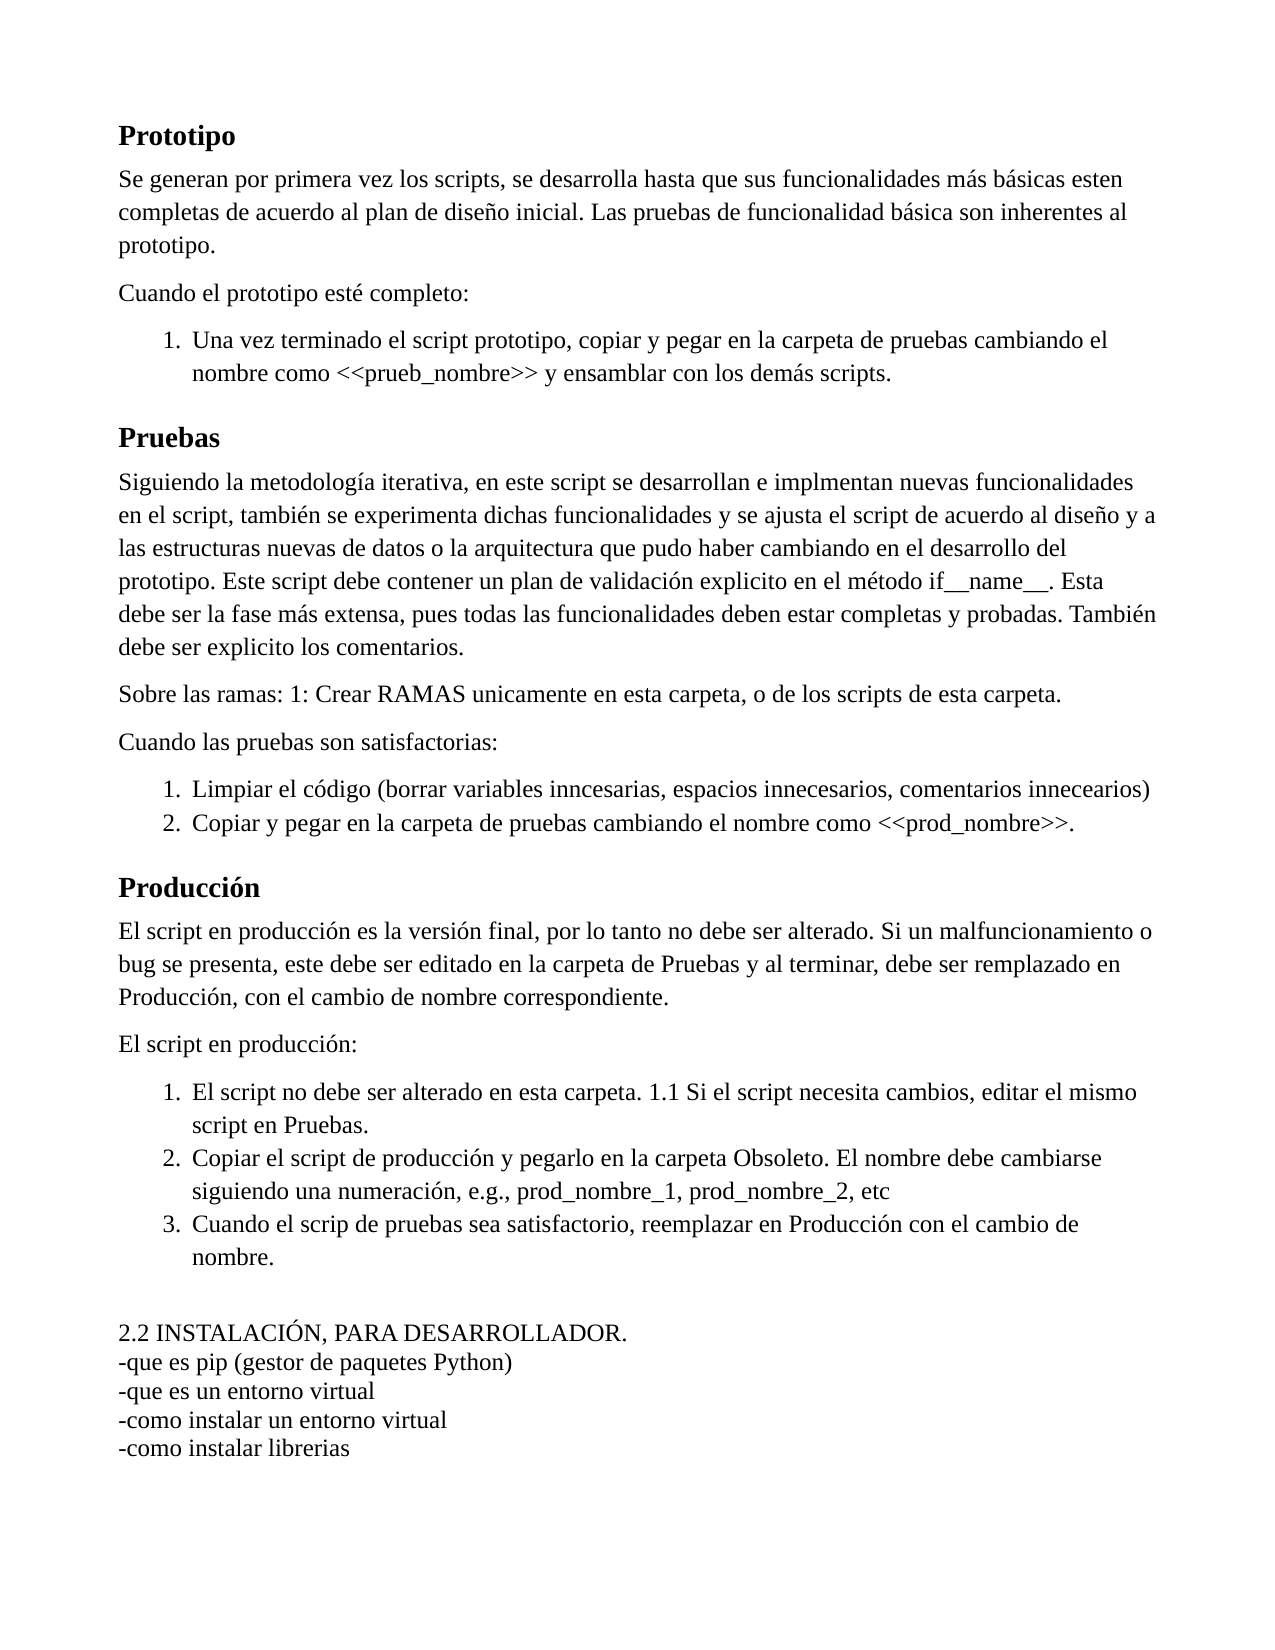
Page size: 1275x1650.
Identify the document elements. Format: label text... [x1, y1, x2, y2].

text -que es pip (gestor de paquetes Python) [118, 1347, 1157, 1376]
list El script no debe ser alterado en esta carpeta. 1.1 Si el script necesita cambios, editar el mismo script en Pruebas. [162, 1077, 1157, 1139]
list Una vez terminado el script prototipo, copiar y pegar en la carpeta de pruebas cambiando el nombre como <<prueb_nombre>> y ensamblar con los demás scripts. [162, 325, 1157, 387]
text Sobre las ramas: 1: Crear RAMAS unicamente en esta carpeta, o de los scripts de esta carpeta. [118, 679, 1157, 708]
text Siguiendo la metodología iterativa, en este script se desarrollan e implmentan nuevas funcionalidades en el script, también se experimenta dichas funcionalidades y se ajusta el script de acuerdo al diseño y a las estructuras nuevas de datos o la arquitectura que pudo haber cambiando en el desarrollo del prototipo. Este script debe contener un plan de validación explicito en el método if__name__. Esta debe ser la fase más extensa, pues todas las funcionalidades deben estar completas y probadas. También debe ser explicito los comentarios. [118, 467, 1157, 661]
text Cuando las pruebas son satisfactorias: [118, 727, 1157, 756]
list Limpiar el código (borrar variables inncesarias, espacios innecesarios, comentarios innecearios) [162, 774, 1157, 803]
text Se generan por primera vez los scripts, se desarrolla hasta que sus funcionalidades más básicas esten completas de acuerdo al plan de diseño inicial. Las pruebas de funcionalidad básica son inherentes al prototipo. [118, 164, 1157, 259]
text -como instalar librerias [118, 1433, 1157, 1462]
list Cuando el scrip de pruebas sea satisfactorio, reemplazar en Producción con el cambio de nombre. [162, 1209, 1157, 1271]
text El script en producción es la versión final, por lo tanto no debe ser alterado. Si un malfuncionamiento o bug se presenta, este debe ser editado en la carpeta de Pruebas y al terminar, debe ser remplazado en Producción, con el cambio de nombre correspondiente. [118, 916, 1157, 1011]
subtitle Producción [118, 870, 1157, 903]
text El script en producción: [118, 1029, 1157, 1058]
list Copiar el script de producción y pegarlo en la carpeta Obsoleto. El nombre debe cambiarse siguiendo una numeración, e.g., prod_nombre_1, prod_nombre_2, etc [162, 1143, 1157, 1205]
list Copiar y pegar en la carpeta de pruebas cambiando el nombre como <<prod_nombre>>. [162, 808, 1157, 836]
text 2.2 INSTALACIÓN, PARA DESARROLLADOR. [118, 1318, 1157, 1347]
text -como instalar un entorno virtual [118, 1405, 1157, 1433]
text Cuando el prototipo esté completo: [118, 278, 1157, 307]
subtitle Prototipo [118, 118, 1157, 152]
subtitle Pruebas [118, 421, 1157, 454]
text -que es un entorno virtual [118, 1376, 1157, 1405]
